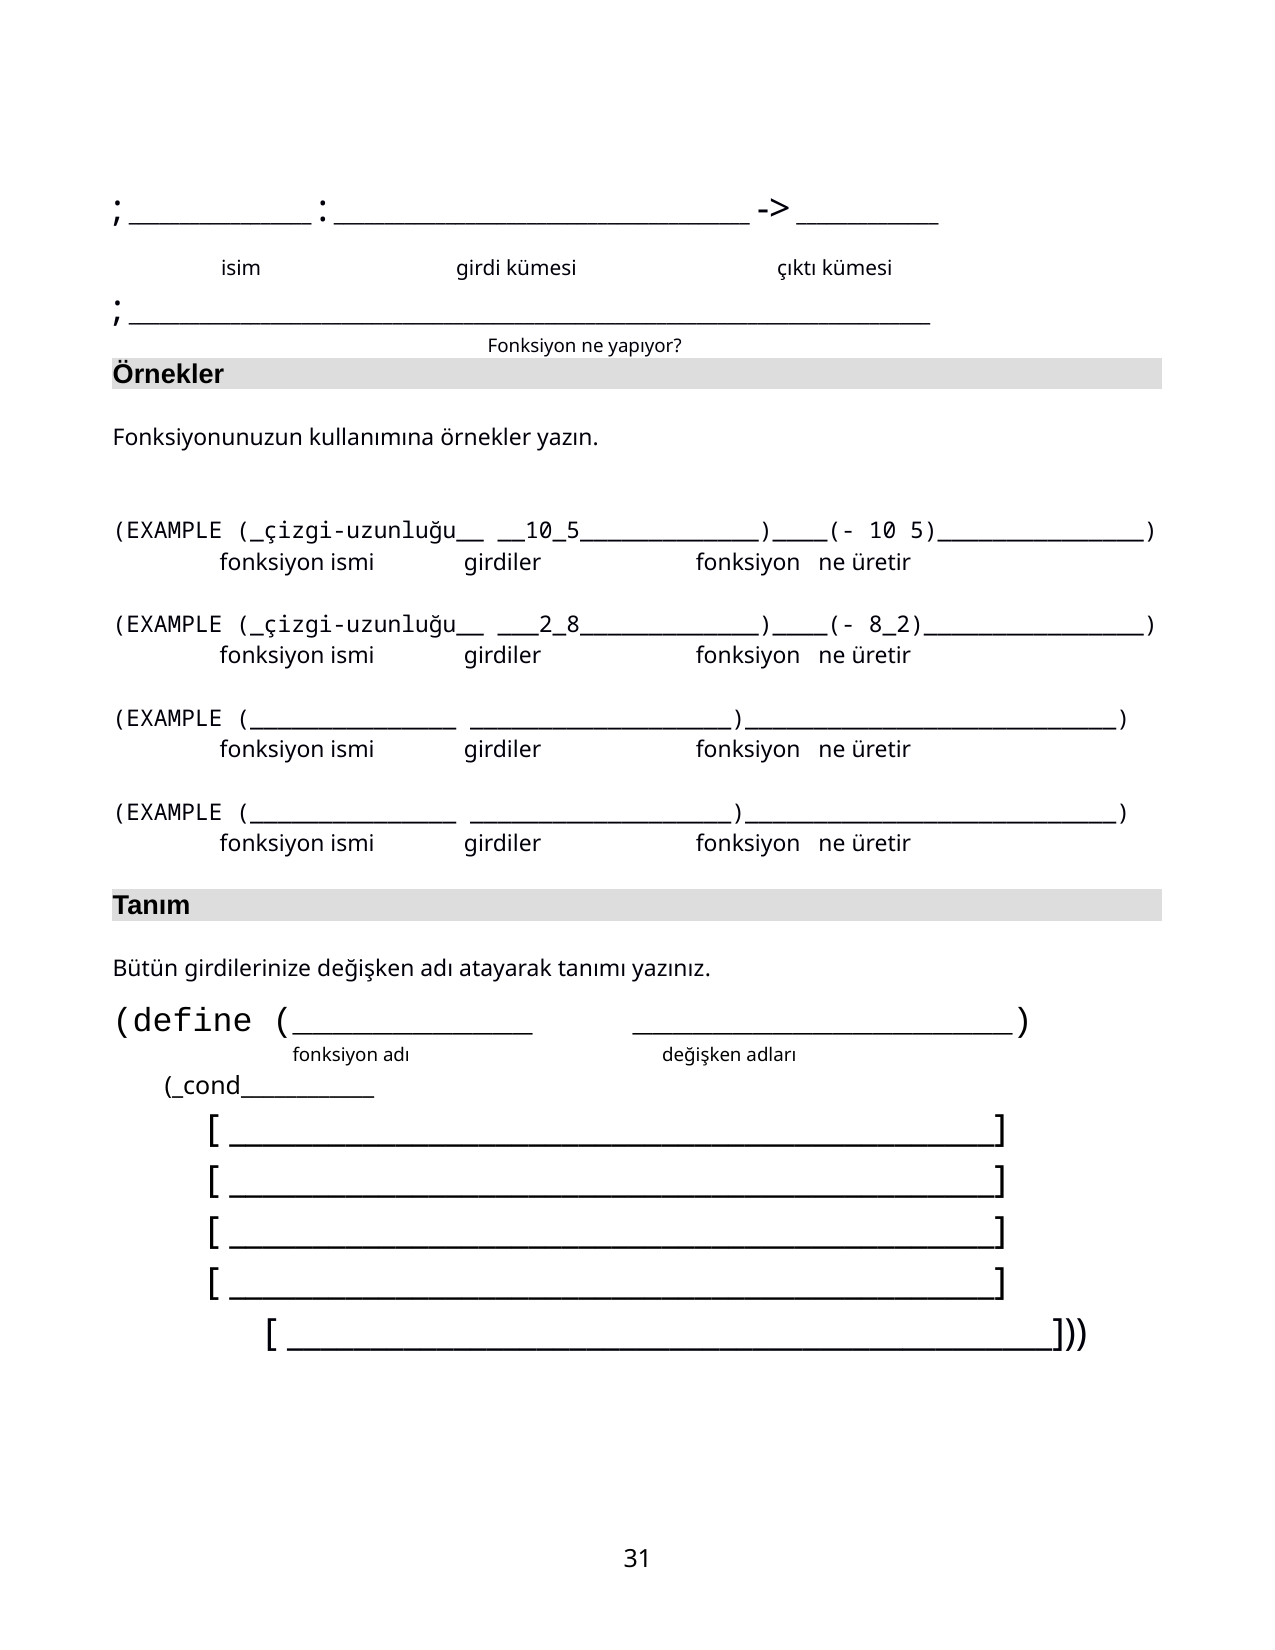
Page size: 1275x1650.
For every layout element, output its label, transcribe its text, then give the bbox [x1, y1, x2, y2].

text Fonksiyon ne yapıyor? [112, 333, 1162, 358]
text fonksiyon ismi girdiler fonksiyon ne üretir [112, 733, 1162, 764]
text ; _______________________________________________________________________________ [112, 282, 1162, 333]
text Fonksiyonunuzun kullanımına örnekler yazın. [112, 421, 1162, 452]
text fonksiyon ismi girdiler fonksiyon ne üretir [112, 546, 1162, 577]
text [ ______________________________________________] [112, 1152, 1162, 1203]
text (define (____________ ___________________) [112, 1004, 1162, 1042]
subtitle Örnekler [112, 358, 1162, 389]
text ; __________________ : _________________________________________ -> ______________ [112, 181, 1162, 232]
text [ ______________________________________________] [112, 1254, 1162, 1306]
text (EXAMPLE (_çizgi-uzunluğu__ __10_5_____________)____(- 10 5)_______________) [112, 514, 1162, 546]
list Bütün girdilerinize değişken adı atayarak tanımı yazınız. [112, 952, 1162, 983]
text fonksiyon ismi girdiler fonksiyon ne üretir [112, 639, 1162, 671]
text [ ______________________________________________] [112, 1101, 1162, 1152]
text (EXAMPLE (_______________ ___________________)___________________________) [112, 796, 1162, 827]
subtitle Tanım [112, 889, 1162, 921]
text isim girdi kümesi çıktı kümesi [112, 253, 1162, 282]
text (_cond____________ [112, 1067, 1162, 1101]
text (EXAMPLE (_çizgi-uzunluğu__ ___2_8_____________)____(- 8_2)________________) [112, 608, 1162, 639]
text fonksiyon adı değişken adları [112, 1042, 1162, 1067]
text fonksiyon ismi girdiler fonksiyon ne üretir [112, 827, 1162, 858]
text [ ______________________________________________])) [112, 1306, 1162, 1357]
text [ ______________________________________________] [112, 1203, 1162, 1254]
text (EXAMPLE (_______________ ___________________)___________________________) [112, 702, 1162, 733]
